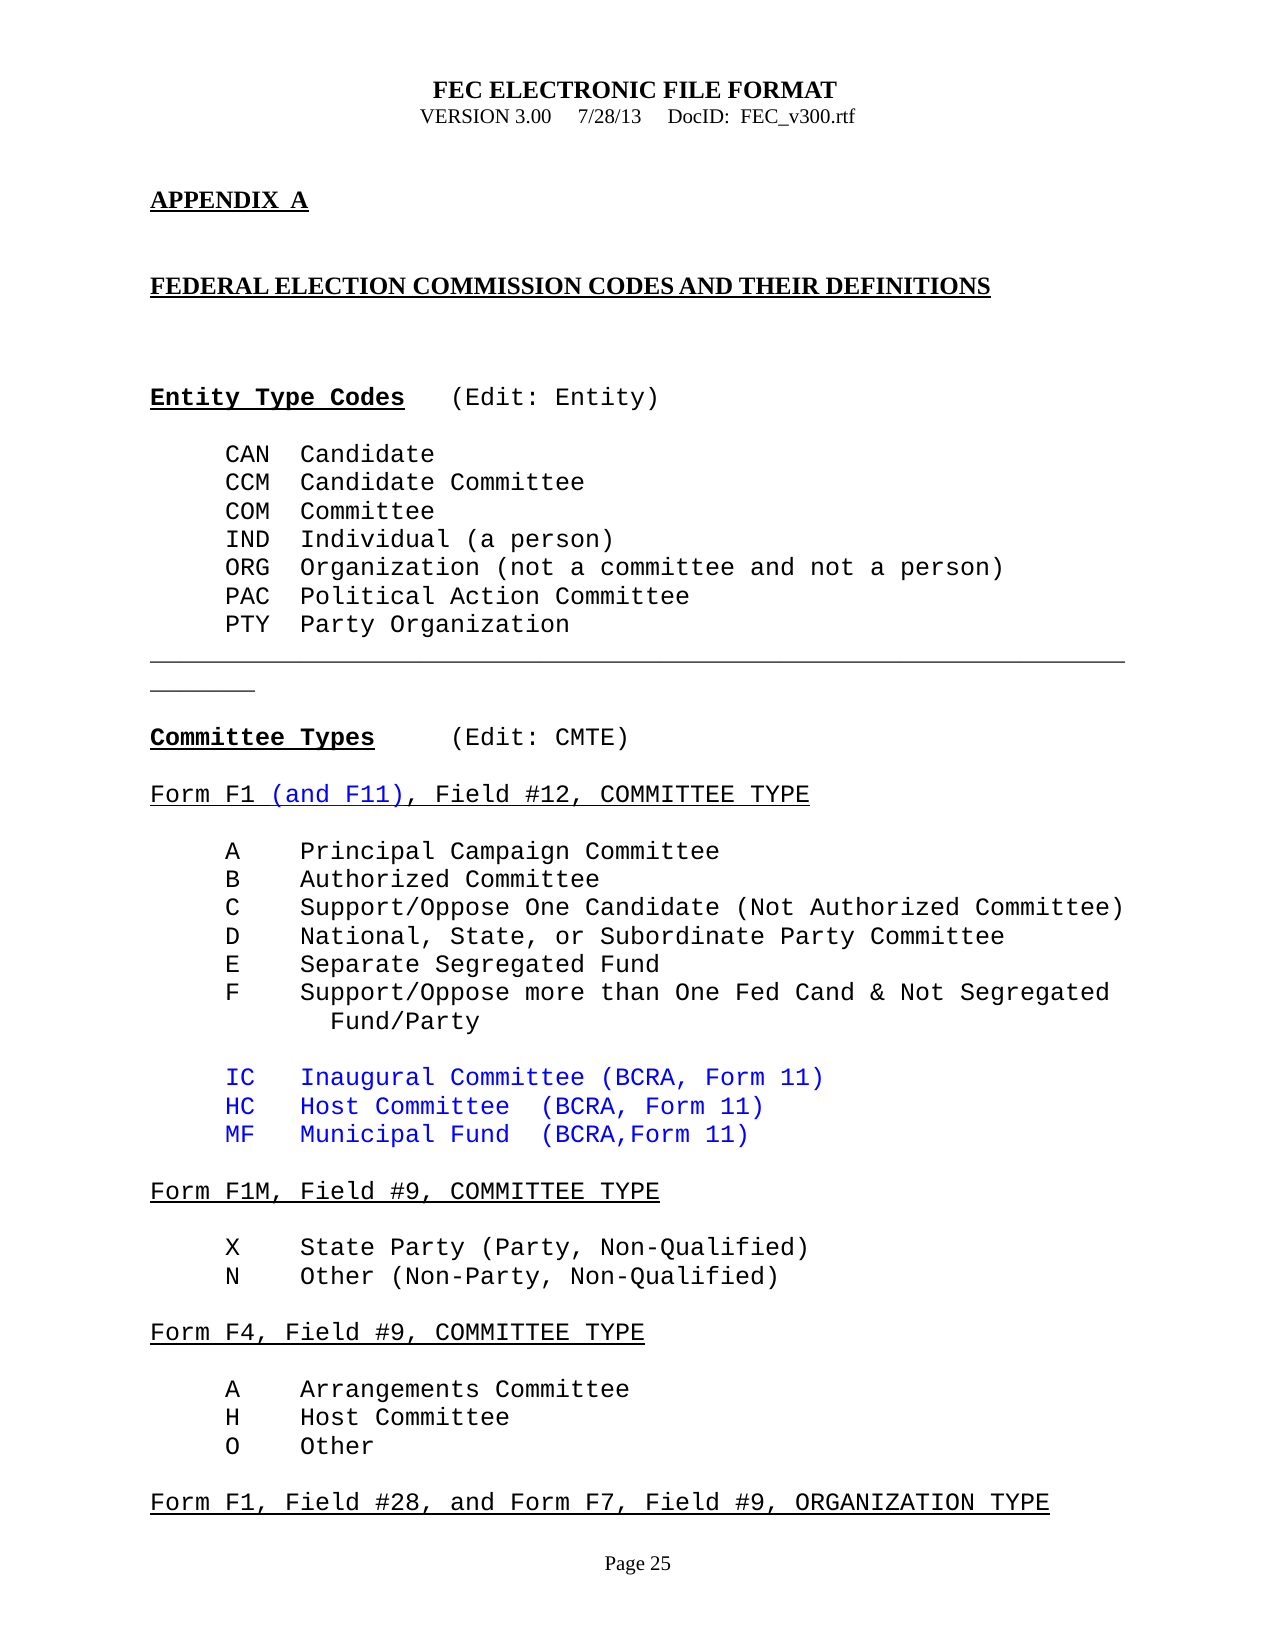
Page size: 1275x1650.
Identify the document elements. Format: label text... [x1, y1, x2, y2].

text Fund/Party [150, 1008, 1125, 1037]
text Form F1, Field #28, and Form F7, Field #9, ORGANIZATION TYPE [150, 1490, 1125, 1518]
text A Principal Campaign Committee [150, 838, 1125, 867]
text _______ [150, 663, 1125, 697]
text Form F1 (and F11), Field #12, COMMITTEE TYPE [150, 782, 1125, 810]
text O Other [150, 1433, 1125, 1462]
text ORG Organization (not a committee and not a person) [150, 555, 1125, 583]
text D National, State, or Subordinate Party Committee [150, 923, 1125, 952]
text FEDERAL ELECTION COMMISSION CODES AND THEIR DEFINITIONS [150, 271, 1125, 300]
text COM Committee [150, 498, 1125, 527]
text IND Individual (a person) [150, 527, 1125, 555]
text IC Inaugural Committee (BCRA, Form 11) [150, 1065, 1125, 1093]
text CCM Candidate Committee [150, 470, 1125, 498]
text Form F1M, Field #9, COMMITTEE TYPE [150, 1178, 1125, 1207]
text HC Host Committee (BCRA, Form 11) [150, 1093, 1125, 1122]
text MF Municipal Fund (BCRA,Form 11) [150, 1122, 1125, 1150]
text Form F4, Field #9, COMMITTEE TYPE [150, 1320, 1125, 1348]
text F Support/Oppose more than One Fed Cand & Not Segregated [150, 980, 1125, 1008]
text X State Party (Party, Non-Qualified) [150, 1235, 1125, 1263]
text APPENDIX A [150, 185, 1125, 214]
text Entity Type Codes (Edit: Entity) [150, 385, 1125, 413]
text B Authorized Committee [150, 867, 1125, 895]
text N Other (Non-Party, Non-Qualified) [150, 1263, 1125, 1292]
text CAN Candidate [150, 442, 1125, 470]
text Committee Types (Edit: CMTE) [150, 725, 1125, 753]
text PTY Party Organization [150, 612, 1125, 640]
text C Support/Oppose One Candidate (Not Authorized Committee) [150, 895, 1125, 923]
text _________________________________________________________________ [150, 640, 1125, 662]
text H Host Committee [150, 1405, 1125, 1433]
text E Separate Segregated Fund [150, 952, 1125, 980]
text PAC Political Action Committee [150, 583, 1125, 612]
text A Arrangements Committee [150, 1377, 1125, 1405]
